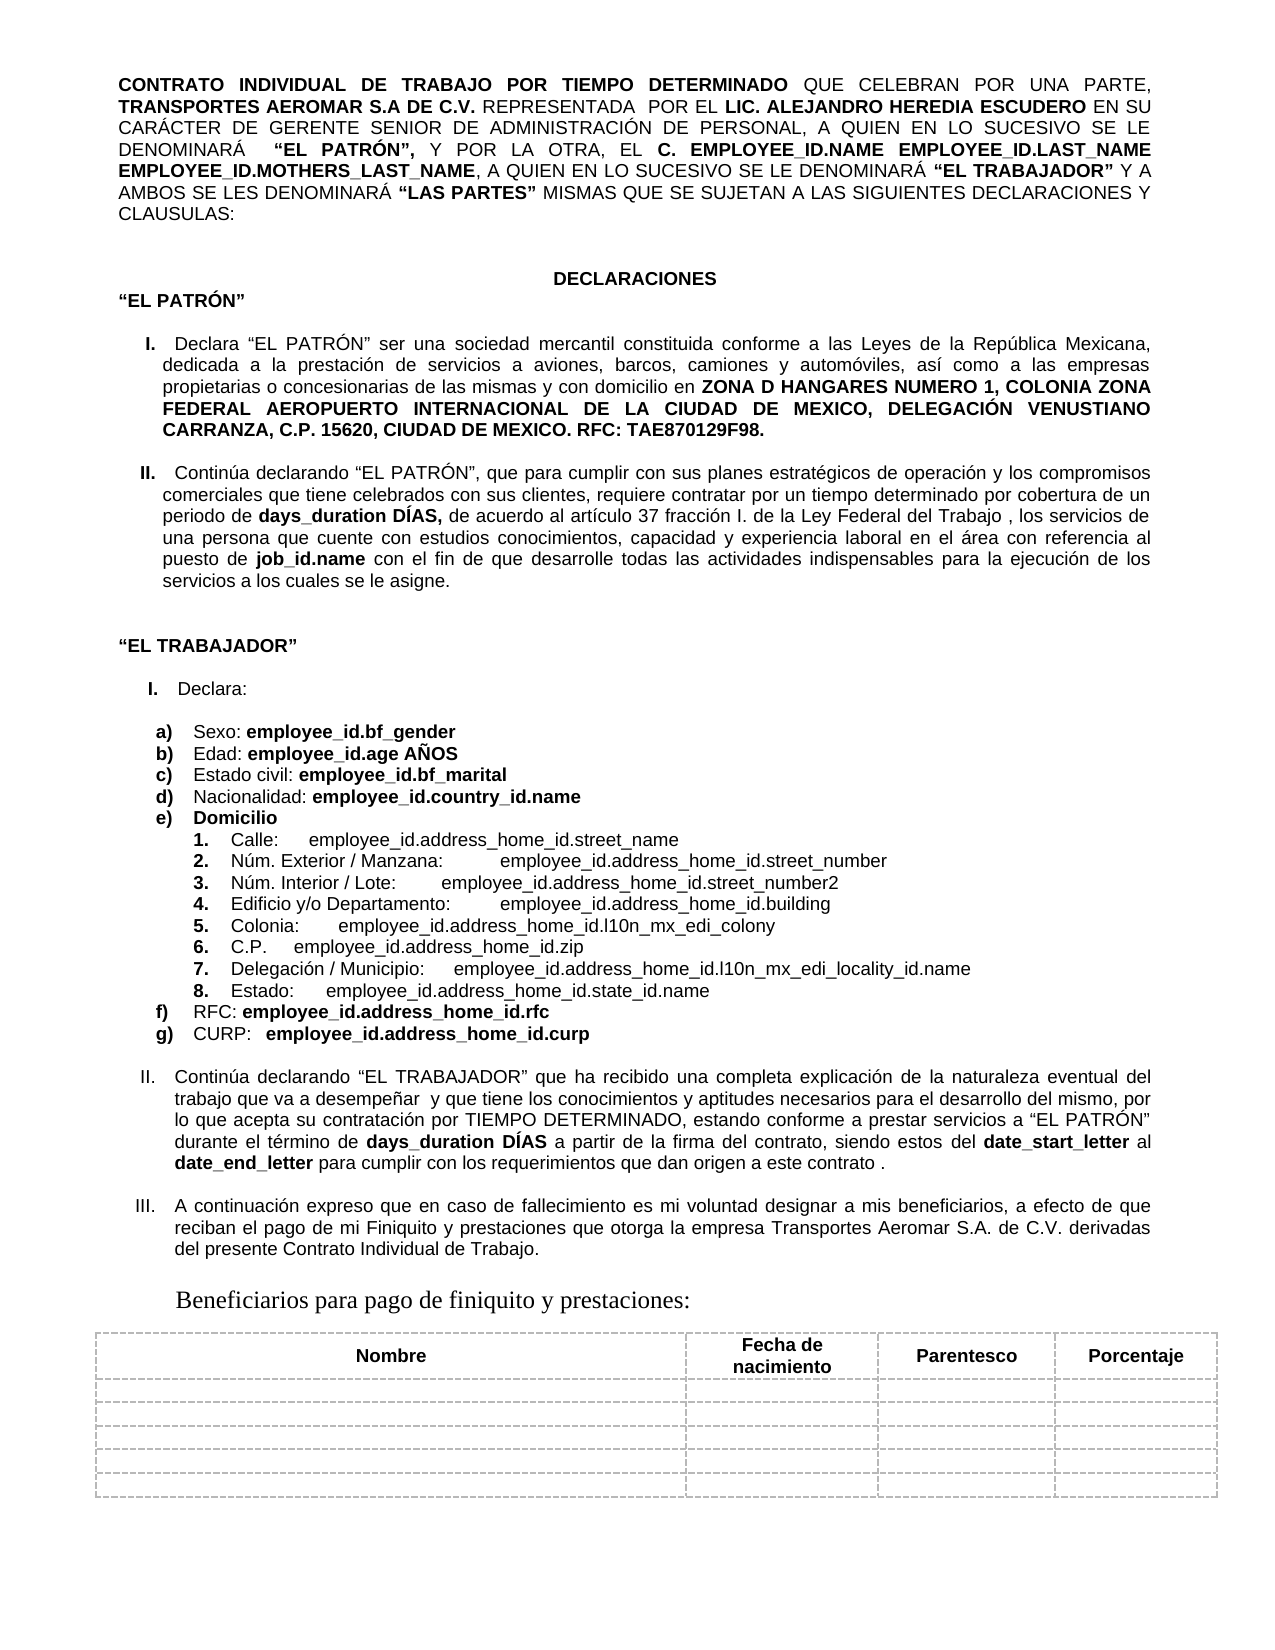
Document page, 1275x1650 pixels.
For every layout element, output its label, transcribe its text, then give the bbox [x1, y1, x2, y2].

table_cell C.P. [182, 936, 282, 958]
table_header employee_id.address_home_id.street_name [297, 829, 1034, 850]
text DECLARACIONES [118, 268, 1152, 289]
table_cell [686, 1472, 878, 1496]
list Continúa declarando “EL TRABAJADOR” que ha recibido una completa explicación de la naturaleza eventual del trabajo que va a desempeñar y que tiene los conocimientos y aptitudes necesarios para el desarrollo del mismo, por lo que acepta su contratación por TIEMPO DETERMINADO, estando conforme a prestar servicios a “EL PATRÓN” durante el término de days_duration DÍAS a partir de la firma del contrato, siendo estos del date_start_letter al date_end_letter para cumplir con los requerimientos que dan origen a este contrato . [156, 1066, 1152, 1173]
table_cell [686, 1448, 878, 1472]
list Declara “EL PATRÓN” ser una sociedad mercantil constituida conforme a las Leyes de la República Mexicana, dedicada a la prestación de servicios a aviones, barcos, camiones y automóviles, así como a las empresas propietarias o concesionarias de las mismas y con domicilio en ZONA D HANGARES NUMERO 1, COLONIA ZONA FEDERAL AEROPUERTO INTERNACIONAL DE LA CIUDAD DE MEXICO, DELEGACIÓN VENUSTIANO CARRANZA, C.P. 15620, CIUDAD DE MEXICO. RFC: TAE870129F98. [156, 333, 1152, 440]
list A continuación expreso que en caso de fallecimiento es mi voluntad designar a mis beneficiarios, a efecto de que reciban el pago de mi Finiquito y prestaciones que otorga la empresa Transportes Aeromar S.A. de C.V. derivadas del presente Contrato Individual de Trabajo. [156, 1195, 1152, 1260]
table_cell [878, 1425, 1055, 1448]
table_cell employee_id.address_home_id.building [489, 893, 1034, 915]
list Domicilio [156, 807, 1152, 828]
table_header Calle: [182, 829, 297, 850]
table_cell employee_id.address_home_id.l10n_mx_edi_locality_id.name [442, 958, 1034, 979]
table_cell employee_id.address_home_id.l10n_mx_edi_colony [327, 915, 1034, 936]
table_cell [96, 1472, 686, 1496]
table_cell [878, 1378, 1055, 1401]
table_header Porcentaje [1055, 1332, 1217, 1377]
list Edad: employee_id.age AÑOS [156, 742, 1152, 764]
table_cell [96, 1378, 686, 1401]
text “EL PATRÓN” [118, 289, 1152, 311]
table_cell Estado: [182, 980, 314, 1001]
table_cell employee_id.address_home_id.state_id.name [315, 980, 1034, 1001]
table_cell [96, 1425, 686, 1448]
list Continúa declarando “EL PATRÓN”, que para cumplir con sus planes estratégicos de operación y los compromisos comerciales que tiene celebrados con sus clientes, requiere contratar por un tiempo determinado por cobertura de un periodo de days_duration DÍAS, de acuerdo al artículo 37 fracción I. de la Ley Federal del Trabajo , los servicios de una persona que cuente con estudios conocimientos, capacidad y experiencia laboral en el área con referencia al puesto de job_id.name con el fin de que desarrolle todas las actividades indispensables para la ejecución de los servicios a los cuales se le asigne. [156, 462, 1152, 591]
subtitle Beneficiarios para pago de finiquito y prestaciones: [118, 1285, 1152, 1313]
table_cell [1055, 1425, 1217, 1448]
table_cell [686, 1401, 878, 1425]
list Nacionalidad: employee_id.country_id.name [156, 785, 1152, 807]
table_cell [1055, 1448, 1217, 1472]
table_header Parentesco [878, 1332, 1055, 1377]
table_cell [878, 1448, 1055, 1472]
table_header Fecha de nacimiento [686, 1332, 878, 1377]
table_cell Núm. Interior / Lote: [182, 872, 430, 893]
table_cell [96, 1448, 686, 1472]
table_cell Colonia: [182, 915, 327, 936]
list RFC: employee_id.address_home_id.rfc [156, 1001, 1152, 1023]
list Estado civil: employee_id.bf_marital [156, 764, 1152, 785]
table_cell employee_id.address_home_id.zip [283, 936, 1034, 958]
list Declara: [148, 678, 1152, 699]
table_cell [96, 1401, 686, 1425]
table_cell [686, 1378, 878, 1401]
table_cell employee_id.address_home_id.street_number [489, 850, 1034, 872]
table_cell employee_id.address_home_id.street_number2 [430, 872, 1034, 893]
text “EL TRABAJADOR” [118, 634, 1152, 656]
table_cell [878, 1472, 1055, 1496]
table_cell [878, 1401, 1055, 1425]
table_cell Edificio y/o Departamento: [182, 893, 489, 915]
table_cell [1055, 1401, 1217, 1425]
list CURP: employee_id.address_home_id.curp [156, 1023, 1152, 1044]
text CONTRATO INDIVIDUAL DE TRABAJO POR TIEMPO DETERMINADO QUE CELEBRAN POR UNA PARTE, TRANSPORTES AEROMAR S.A DE C.V. REPRESENTADA POR EL LIC. ALEJANDRO HEREDIA ESCUDERO EN SU CARÁCTER DE GERENTE SENIOR DE ADMINISTRACIÓN DE PERSONAL, A QUIEN EN LO SUCESIVO SE LE DENOMINARÁ “EL PATRÓN”, Y POR LA OTRA, EL C. employee_id.name employee_id.last_name employee_id.mothers_last_name, A QUIEN EN LO SUCESIVO SE LE DENOMINARÁ “EL TRABAJADOR” Y A AMBOS SE LES DENOMINARÁ “LAS PARTES” MISMAS QUE SE SUJETAN A LAS SIGUIENTES DECLARACIONES Y CLAUSULAS: [118, 74, 1152, 225]
list Sexo: employee_id.bf_gender [156, 721, 1152, 742]
table_cell [1055, 1378, 1217, 1401]
table_cell Delegación / Municipio: [182, 958, 442, 979]
table_cell Núm. Exterior / Manzana: [182, 850, 489, 872]
table_cell [686, 1425, 878, 1448]
table_cell [1055, 1472, 1217, 1496]
table_header Nombre [96, 1332, 686, 1377]
